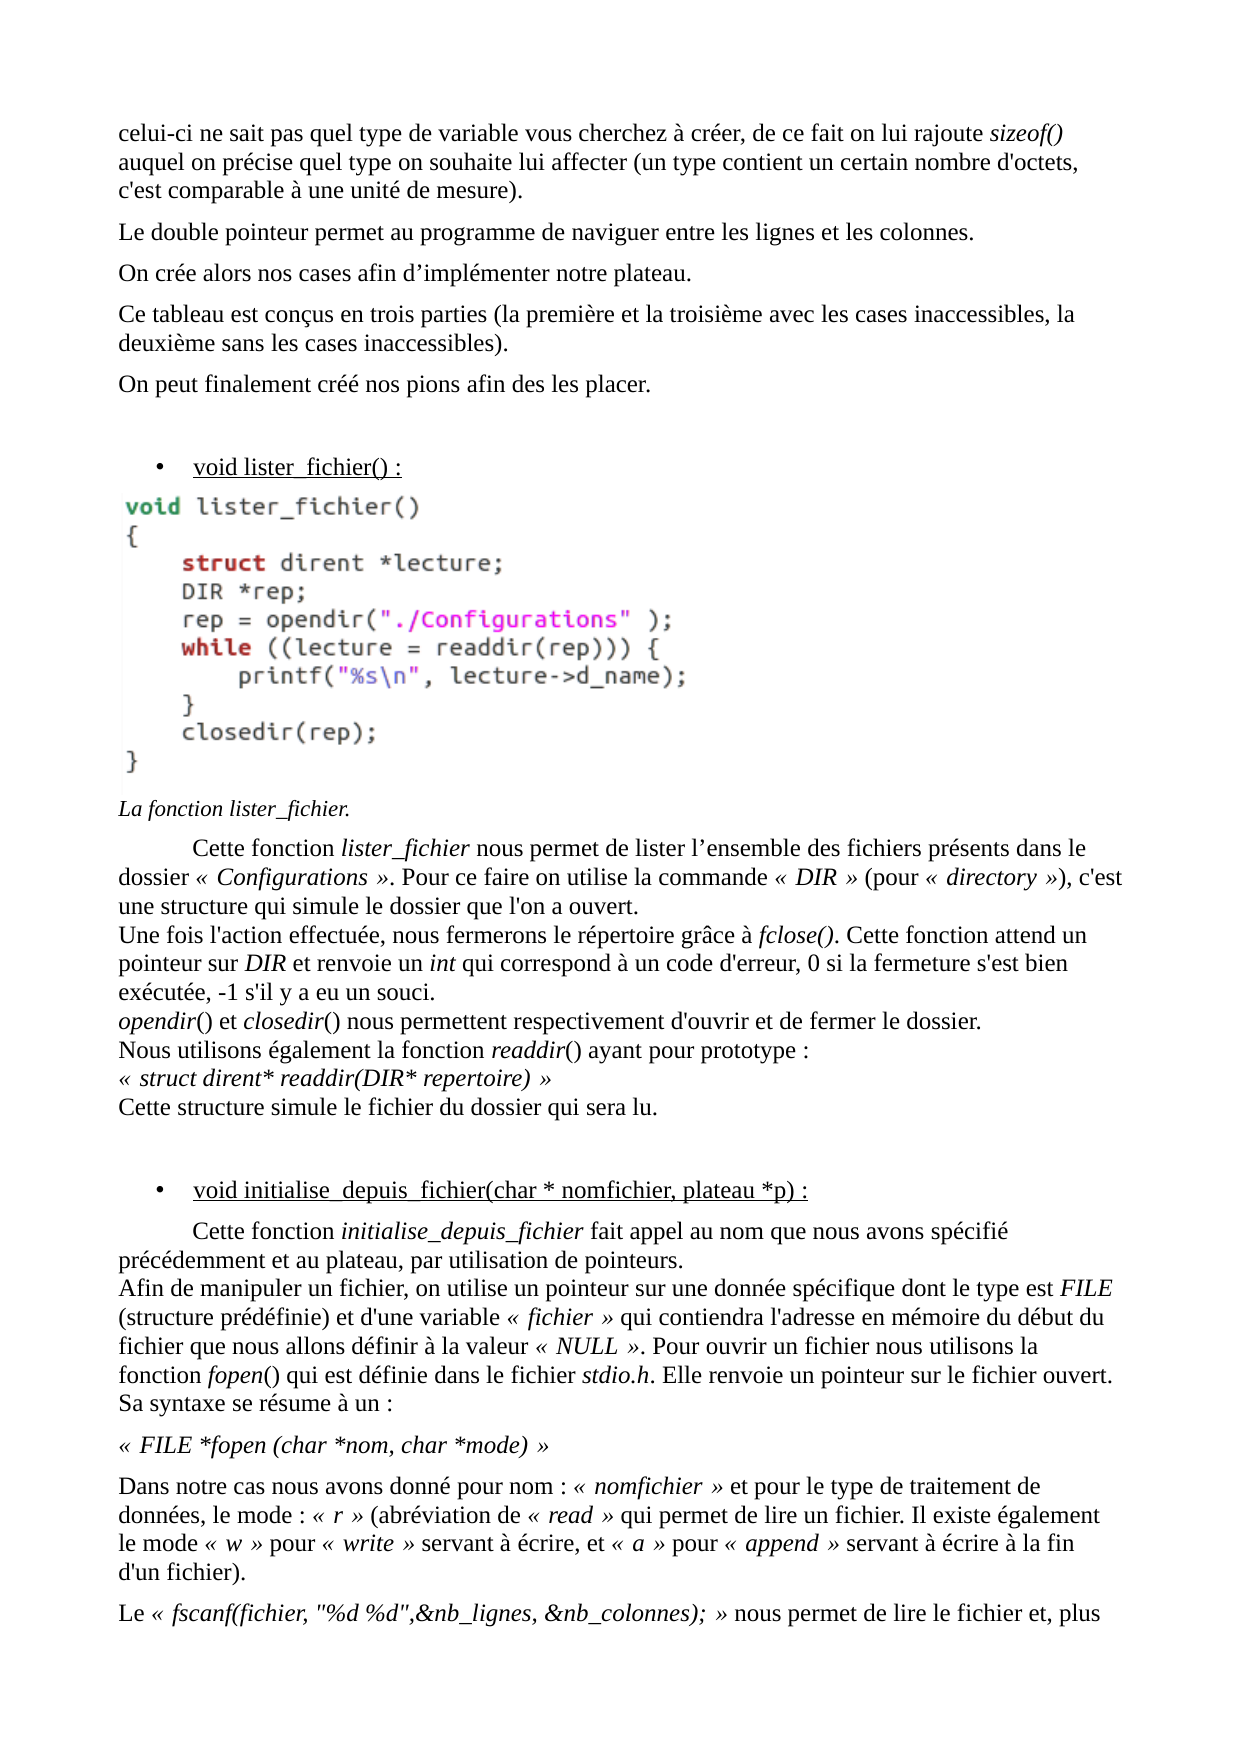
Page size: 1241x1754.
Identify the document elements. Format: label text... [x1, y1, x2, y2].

text Le double pointeur permet au programme de naviguer entre les lignes et les colonnes. [118, 217, 1122, 246]
list void lister_fichier() : [156, 452, 1122, 481]
picture [121, 493, 697, 795]
text Cette fonction initialise_depuis_fichier fait appel au nom que nous avons spécifié précédemment et au plateau, par utilisation de pointeurs. Afin de manipuler un fichier, on utilise un pointeur sur une donnée spécifique dont le type est FILE (structure prédéfinie) et d'une variable « fichier » qui contiendra l'adresse en mémoire du début du fichier que nous allons définir à la valeur « NULL ». Pour ouvrir un fichier nous utilisons la fonction fopen() qui est définie dans le fichier stdio.h. Elle renvoie un pointeur sur le fichier ouvert. Sa syntaxe se résume à un : [118, 1216, 1122, 1417]
text Cette fonction lister_fichier nous permet de lister l’ensemble des fichiers présents dans le dossier « Configurations ». Pour ce faire on utilise la commande « DIR » (pour « directory »), c'est une structure qui simule le dossier que l'on a ouvert. Une fois l'action effectuée, nous fermerons le répertoire grâce à fclose(). Cette fonction attend un pointeur sur DIR et renvoie un int qui correspond à un code d'erreur, 0 si la fermeture s'est bien exécutée, -1 s'il y a eu un souci. opendir() et closedir() nous permettent respectivement d'ouvrir et de fermer le dossier. Nous utilisons également la fonction readdir() ayant pour prototype : « struct dirent* readdir(DIR* repertoire) » Cette structure simule le fichier du dossier qui sera lu. [118, 833, 1122, 1121]
text La fonction lister_fichier. [118, 493, 1122, 821]
text « FILE *fopen (char *nom, char *mode) » [118, 1430, 1122, 1458]
list void initialise_depuis_fichier(char * nomfichier, plateau *p) : [156, 1175, 1122, 1203]
text Le « fscanf(fichier, "%d %d",&nb_lignes, &nb_colonnes); » nous permet de lire le fichier et, plus [118, 1598, 1122, 1627]
text celui-ci ne sait pas quel type de variable vous cherchez à créer, de ce fait on lui rajoute sizeof() auquel on précise quel type on souhaite lui affecter (un type contient un certain nombre d'octets, c'est comparable à une unité de mesure). [118, 118, 1122, 204]
text On peut finalement créé nos pions afin des les placer. [118, 369, 1122, 398]
text Dans notre cas nous avons donné pour nom : « nomfichier » et pour le type de traitement de données, le mode : « r » (abréviation de « read » qui permet de lire un fichier. Il existe également le mode « w » pour « write » servant à écrire, et « a » pour « append » servant à écrire à la fin d'un fichier). [118, 1471, 1122, 1586]
text On crée alors nos cases afin d’implémenter notre plateau. [118, 258, 1122, 287]
text Ce tableau est conçus en trois parties (la première et la troisième avec les cases inaccessibles, la deuxième sans les cases inaccessibles). [118, 299, 1122, 357]
